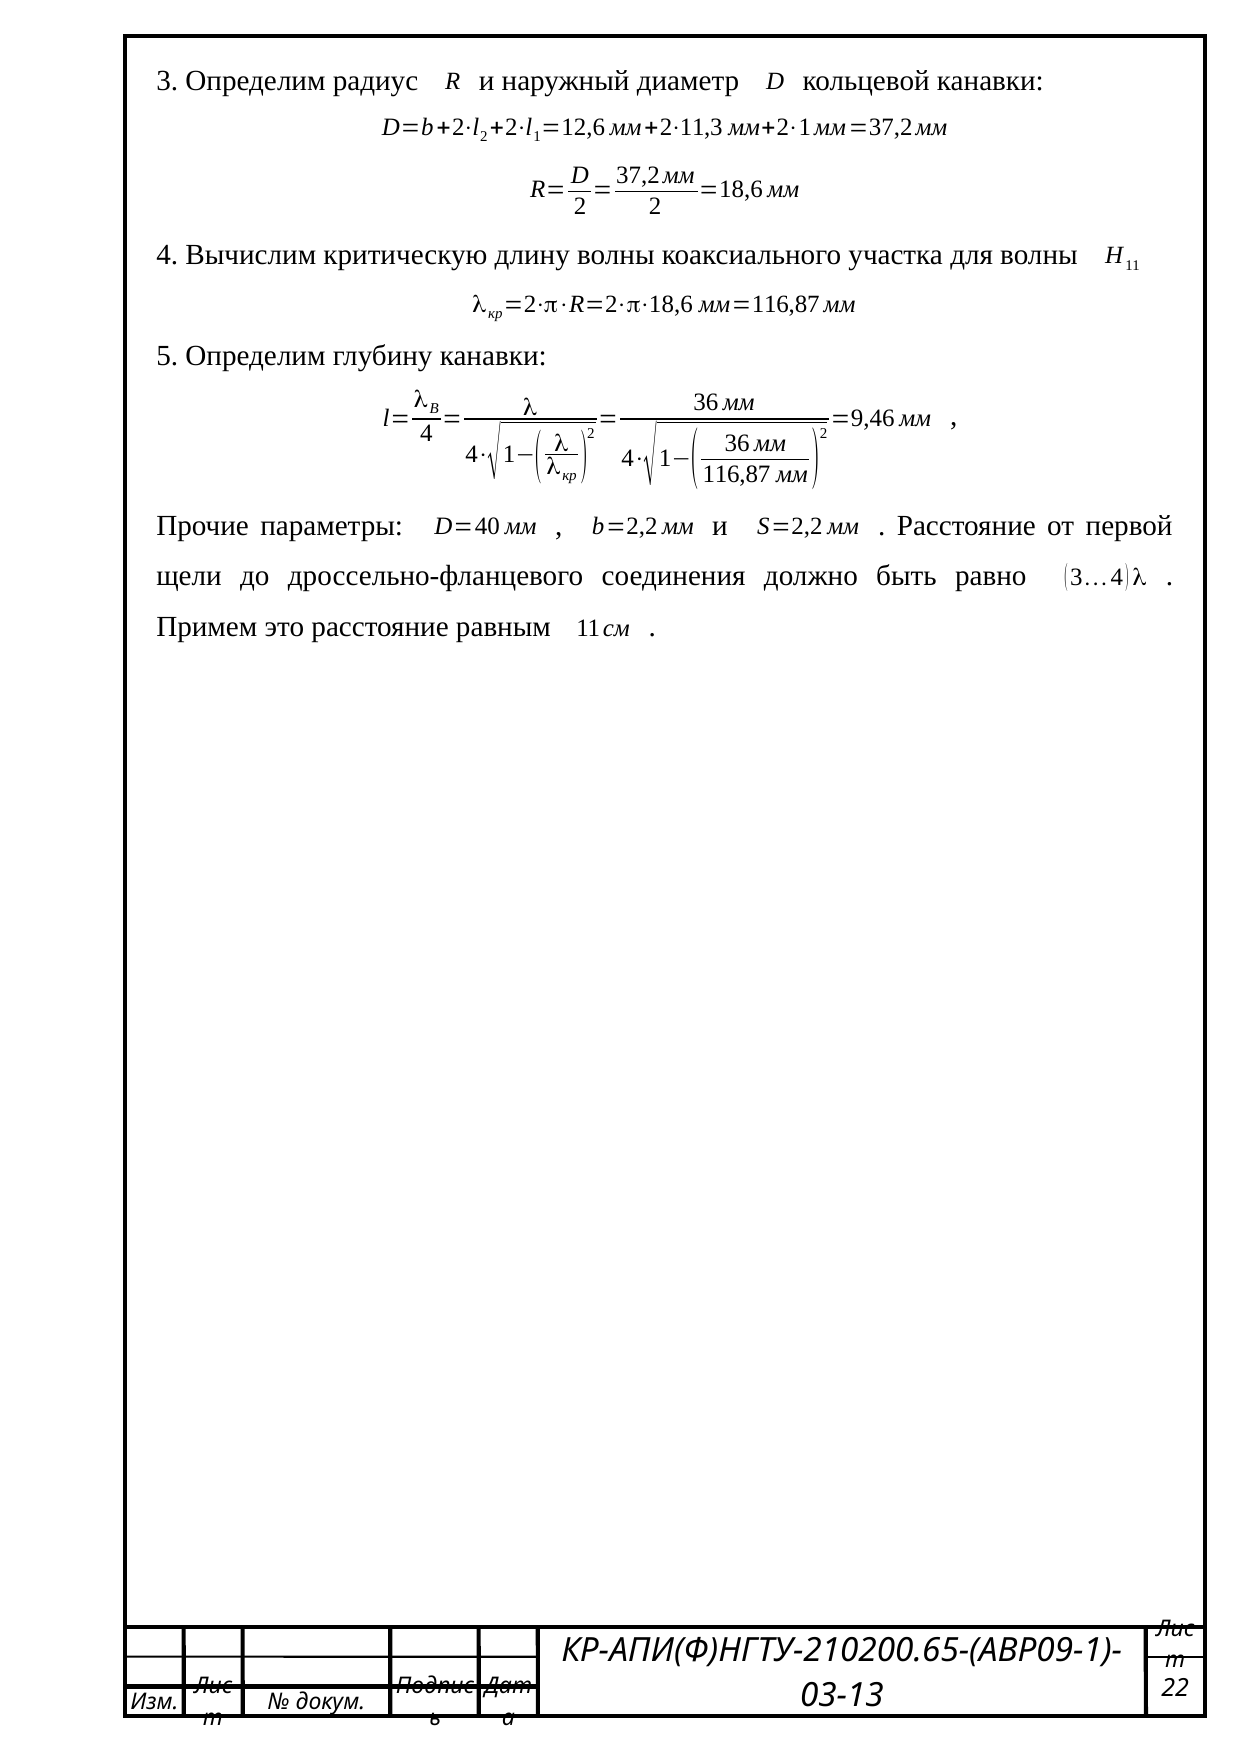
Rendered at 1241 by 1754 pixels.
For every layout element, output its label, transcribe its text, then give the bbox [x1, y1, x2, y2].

text 5. Определим глубину канавки: [156, 338, 1173, 372]
text 4. Вычислим критическую длину волны коаксиального участка для волны [156, 237, 1173, 273]
text 3. Определим радиус и наружный диаметр кольцевой канавки: [156, 63, 1173, 97]
text , [156, 389, 1173, 491]
text Прочие параметры: , и . Расстояние от первой щели до дроссельно-фланцевого соединения должно быть равно . Примем это расстояние равным . [156, 508, 1173, 643]
